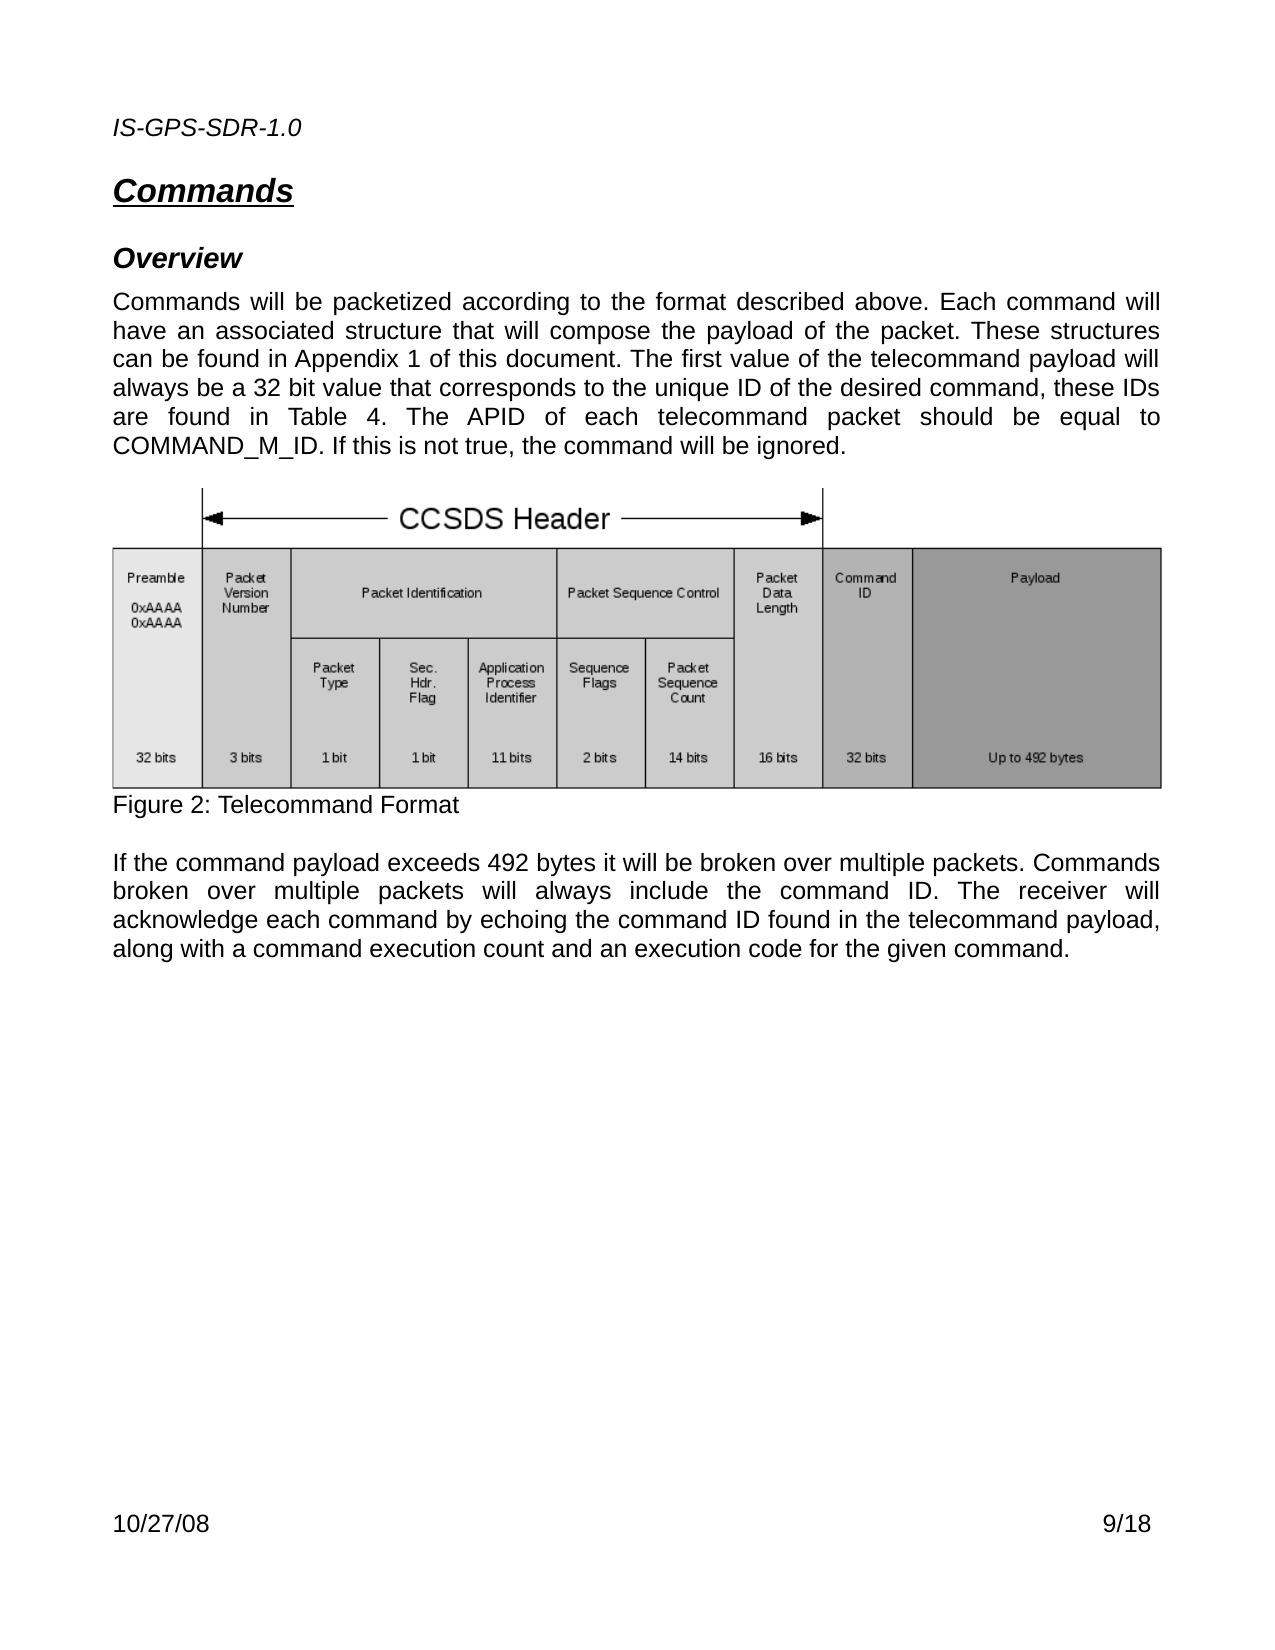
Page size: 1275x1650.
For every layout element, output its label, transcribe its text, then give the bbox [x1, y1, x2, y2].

subtitle Overview [112, 241, 1162, 274]
text If the command payload exceeds 492 bytes it will be broken over multiple packets. Commands broken over multiple packets will always include the command ID. The receiver will acknowledge each command by echoing the command ID found in the telecommand payload, along with a command execution count and an execution code for the given command. [112, 847, 1162, 962]
picture [112, 488, 1163, 790]
subtitle Commands [112, 171, 1162, 210]
text Commands will be packetized according to the format described above. Each command will have an associated structure that will compose the payload of the packet. These structures can be found in Appendix 1 of this document. The first value of the telecommand payload will always be a 32 bit value that corresponds to the unique ID of the desired command, these IDs are found in Table 4. The APID of each telecommand packet should be equal to COMMAND_M_ID. If this is not true, the command will be ignored. [112, 287, 1162, 459]
text Figure 2: Telecommand Format [112, 790, 1162, 819]
